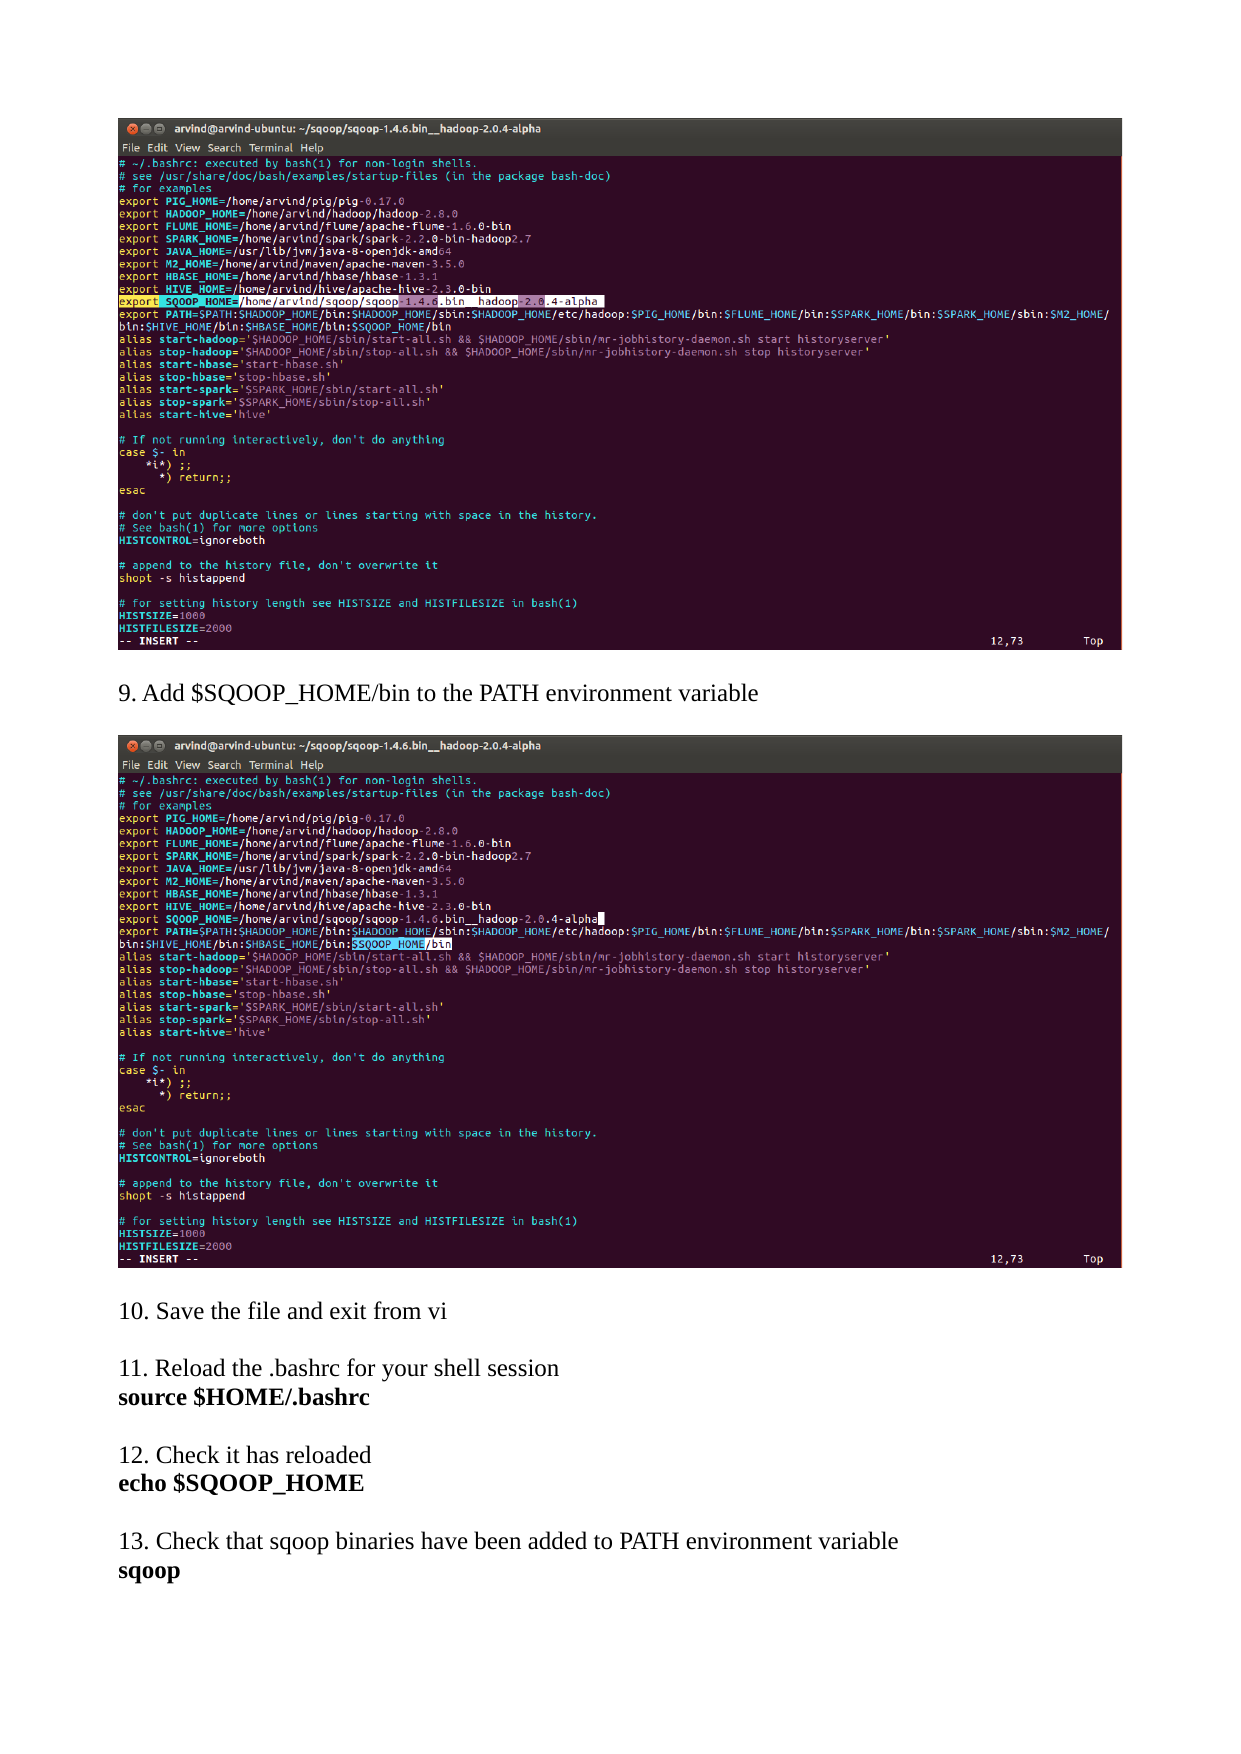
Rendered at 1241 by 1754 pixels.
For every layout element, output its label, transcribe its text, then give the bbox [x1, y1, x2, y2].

picture [118, 118, 1123, 650]
text echo $SQOOP_HOME [118, 1468, 1122, 1497]
text sqoop [118, 1555, 1122, 1583]
picture [118, 735, 1123, 1268]
text 10. Save the file and exit from vi [118, 1296, 1122, 1325]
text source $HOME/.bashrc [118, 1382, 1122, 1411]
text 13. Check that sqoop binaries have been added to PATH environment variable [118, 1526, 1122, 1555]
text 12. Check it has reloaded [118, 1440, 1122, 1468]
text 9. Add $SQOOP_HOME/bin to the PATH environment variable [118, 678, 1122, 707]
text 11. Reload the .bashrc for your shell session [118, 1353, 1122, 1382]
